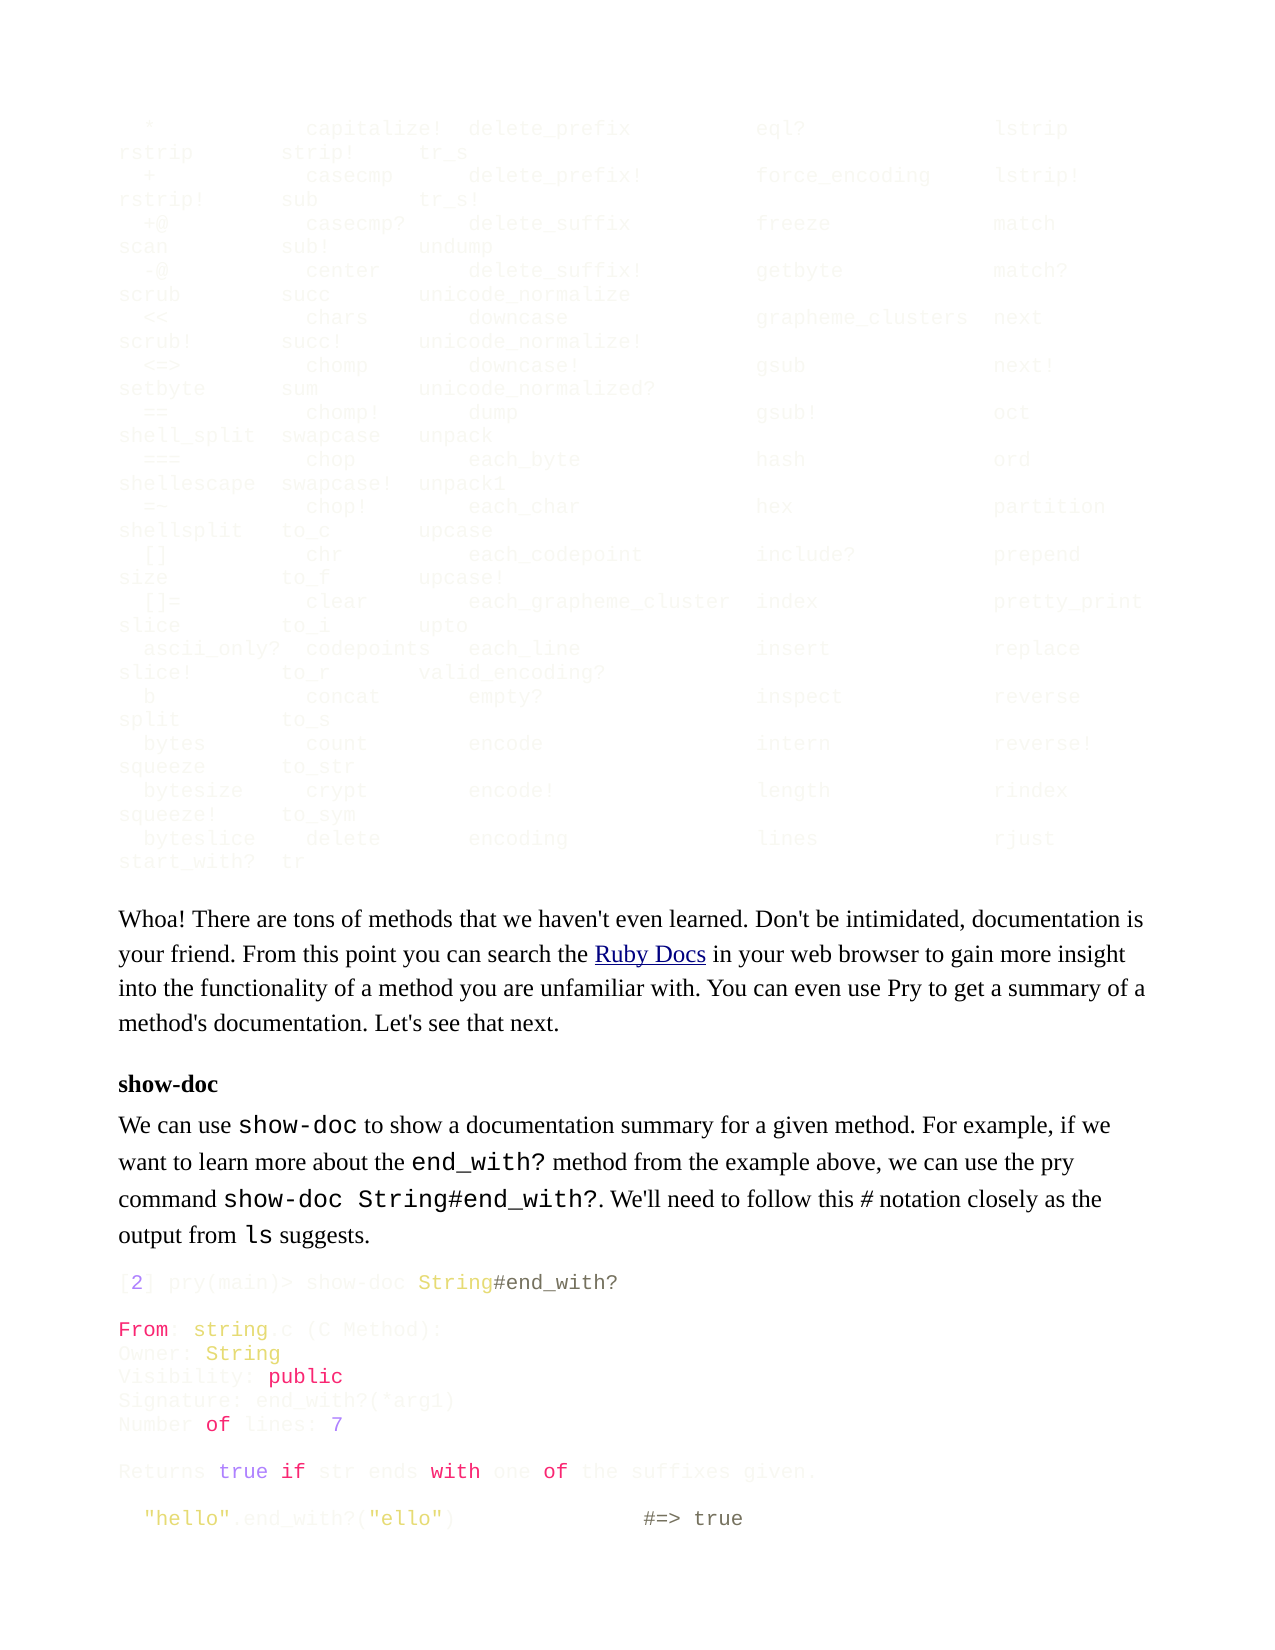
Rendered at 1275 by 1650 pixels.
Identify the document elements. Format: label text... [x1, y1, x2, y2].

text Visibility: public [118, 1366, 1157, 1390]
text [2] pry(main)> show-doc String#end_with? [118, 1272, 1157, 1295]
text +@ casecmp? delete_suffix freeze match scan sub! undump [118, 213, 1157, 260]
text byteslice delete encoding lines rjust start_with? tr [118, 827, 1157, 875]
text Signature: end_with?(*arg1) [118, 1390, 1157, 1414]
text bytes count encode intern reverse! squeeze to_str [118, 733, 1157, 780]
text -@ center delete_suffix! getbyte match? scrub succ unicode_normalize [118, 260, 1157, 307]
text Owner: String [118, 1343, 1157, 1366]
text bytesize crypt encode! length rindex squeeze! to_sym [118, 780, 1157, 827]
text * capitalize! delete_prefix eql? lstrip rstrip strip! tr_s [118, 118, 1157, 165]
text Returns true if str ends with one of the suffixes given. [118, 1461, 1157, 1484]
text ascii_only? codepoints each_line insert replace slice! to_r valid_encoding? [118, 638, 1157, 686]
subtitle show-doc [118, 1069, 1157, 1098]
text === chop each_byte hash ord shellescape swapcase! unpack1 [118, 449, 1157, 496]
text == chomp! dump gsub! oct shell_split swapcase unpack [118, 402, 1157, 449]
text << chars downcase grapheme_clusters next scrub! succ! unicode_normalize! [118, 307, 1157, 354]
text "hello".end_with?("ello") #=> true [118, 1508, 1157, 1532]
text b concat empty? inspect reverse split to_s [118, 686, 1157, 733]
text =~ chop! each_char hex partition shellsplit to_c upcase [118, 496, 1157, 544]
text + casecmp delete_prefix! force_encoding lstrip! rstrip! sub tr_s! [118, 165, 1157, 213]
text Whoa! There are tons of methods that we haven't even learned. Don't be intimidated, documentation is your friend. From this point you can search the Ruby Docs in your web browser to gain more insight into the functionality of a method you are unfamiliar with. You can even use Pry to get a summary of a method's documentation. Let's see that next. [118, 904, 1157, 1036]
text We can use show-doc to show a documentation summary for a given method. For example, if we want to learn more about the end_with? method from the example above, we can use the pry command show-doc String#end_with?. We'll need to follow this # notation closely as the output from ls suggests. [118, 1111, 1157, 1251]
text []= clear each_grapheme_cluster index pretty_print slice to_i upto [118, 591, 1157, 638]
text <=> chomp downcase! gsub next! setbyte sum unicode_normalized? [118, 354, 1157, 402]
text From: string.c (C Method): [118, 1319, 1157, 1343]
text [] chr each_codepoint include? prepend size to_f upcase! [118, 544, 1157, 591]
text Number of lines: 7 [118, 1414, 1157, 1437]
